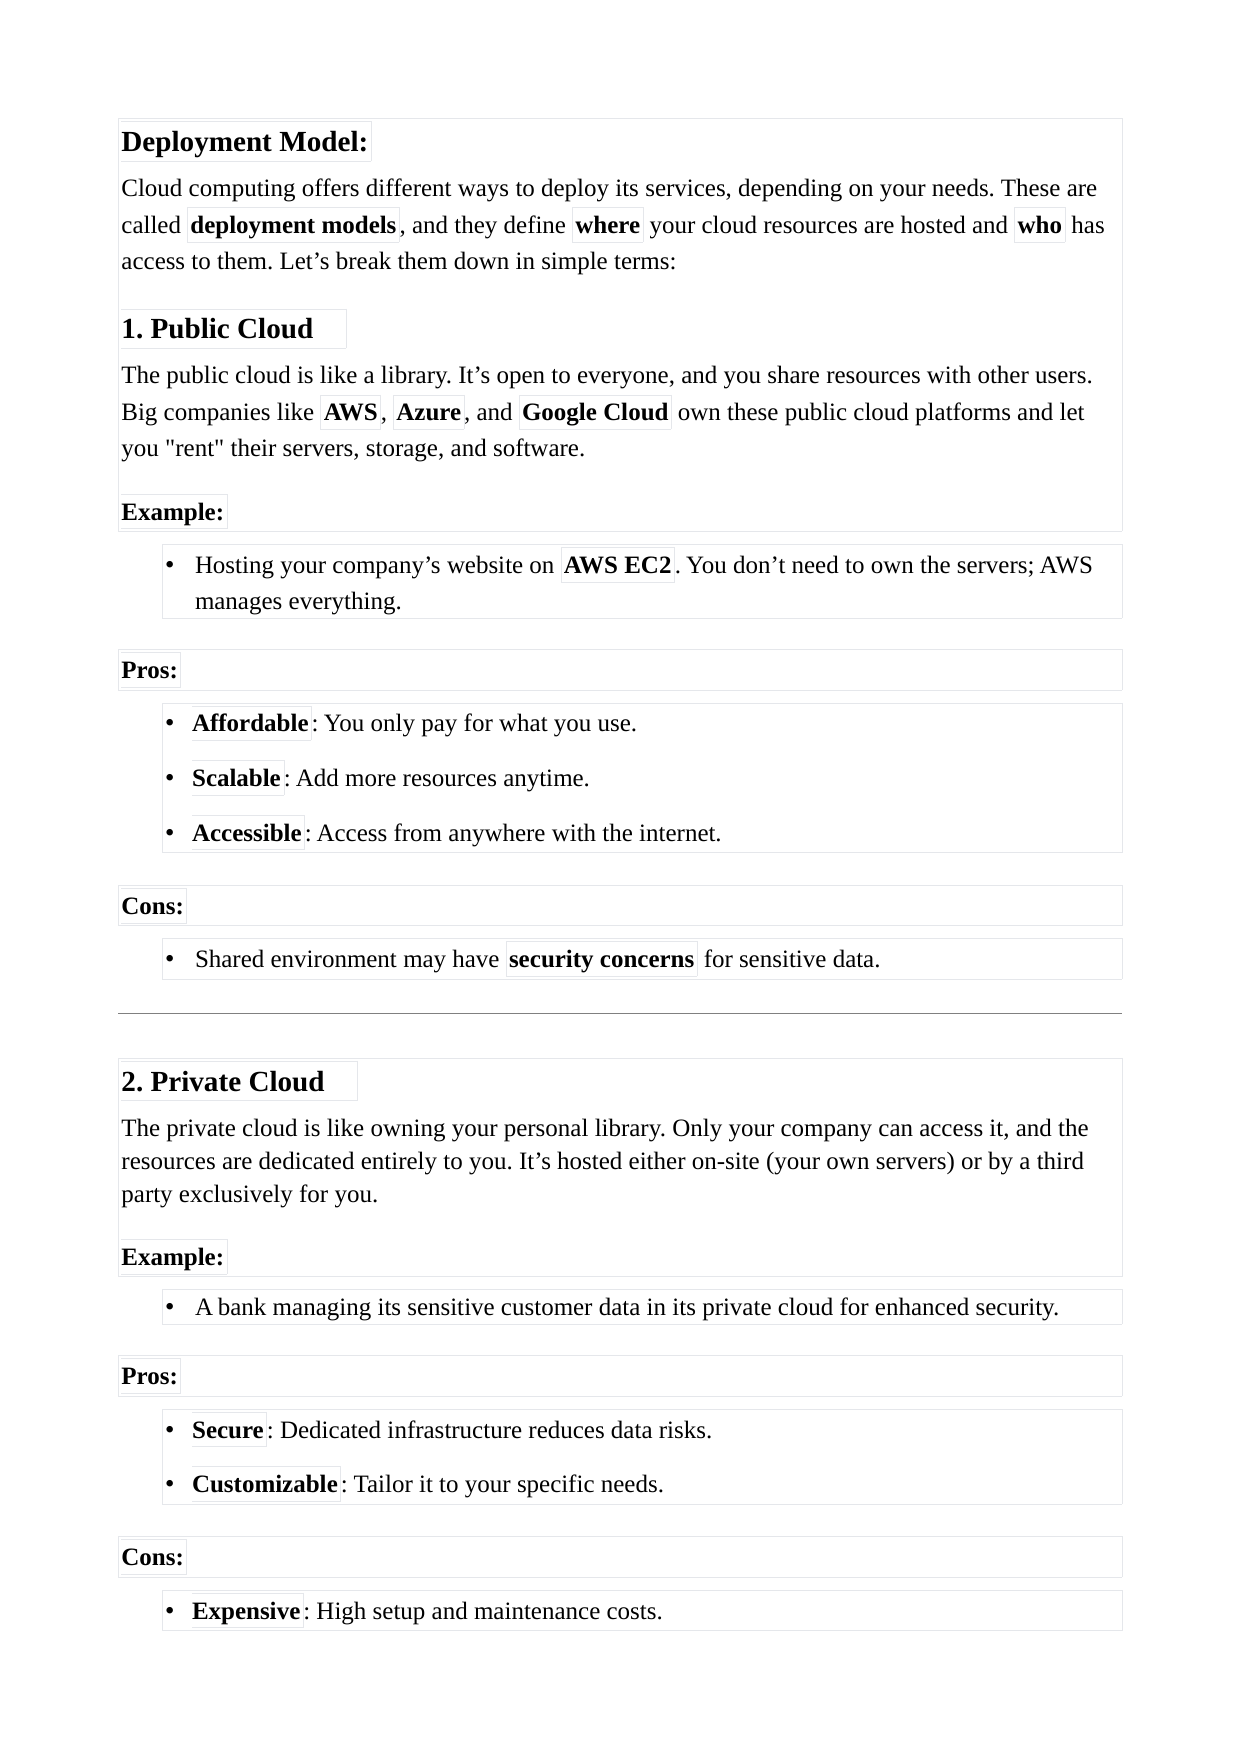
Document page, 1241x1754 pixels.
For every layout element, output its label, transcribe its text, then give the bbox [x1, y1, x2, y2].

list A bank managing its sensitive customer data in its private cloud for enhanced security. [163, 1290, 1122, 1324]
subtitle Cons: [119, 1537, 1122, 1577]
list Expensive: High setup and maintenance costs. [163, 1591, 1122, 1630]
subtitle 2. Private Cloud 🏢 [119, 1059, 1122, 1100]
list Scalable: Add more resources anytime. [163, 757, 1122, 795]
list Shared environment may have security concerns for sensitive data. [163, 939, 1122, 979]
list Affordable: You only pay for what you use. [163, 704, 1122, 740]
subtitle Example: [119, 491, 1122, 531]
list Hosting your company’s website on AWS EC2. You don’t need to own the servers; AWS manages everything. [163, 545, 1122, 618]
subtitle Pros: [119, 650, 1122, 690]
subtitle Example: [119, 1236, 1122, 1276]
subtitle Cons: [119, 886, 1122, 925]
text The public cloud is like a library. It’s open to everyone, and you share resources with other users. Big companies like AWS, Azure, and Google Cloud own these public cloud platforms and let you "rent" their servers, storage, and software. [119, 357, 1122, 462]
subtitle Pros: [119, 1356, 1122, 1396]
list Secure: Dedicated infrastructure reduces data risks. [163, 1410, 1122, 1446]
text The private cloud is like owning your personal library. Only your company can access it, and the resources are dedicated entirely to you. It’s hosted either on-site (your own servers) or by a third party exclusively for you. [119, 1110, 1122, 1207]
subtitle Deployment Model: [119, 119, 1122, 161]
list Accessible: Access from anywhere with the internet. [163, 812, 1122, 852]
text Cloud computing offers different ways to deploy its services, depending on your needs. These are called deployment models, and they define where your cloud resources are hosted and who has access to them. Let’s break them down in simple terms: [119, 170, 1122, 275]
subtitle 1. Public Cloud 🌐 [119, 305, 1122, 348]
list Customizable: Tailor it to your specific needs. [163, 1463, 1122, 1504]
